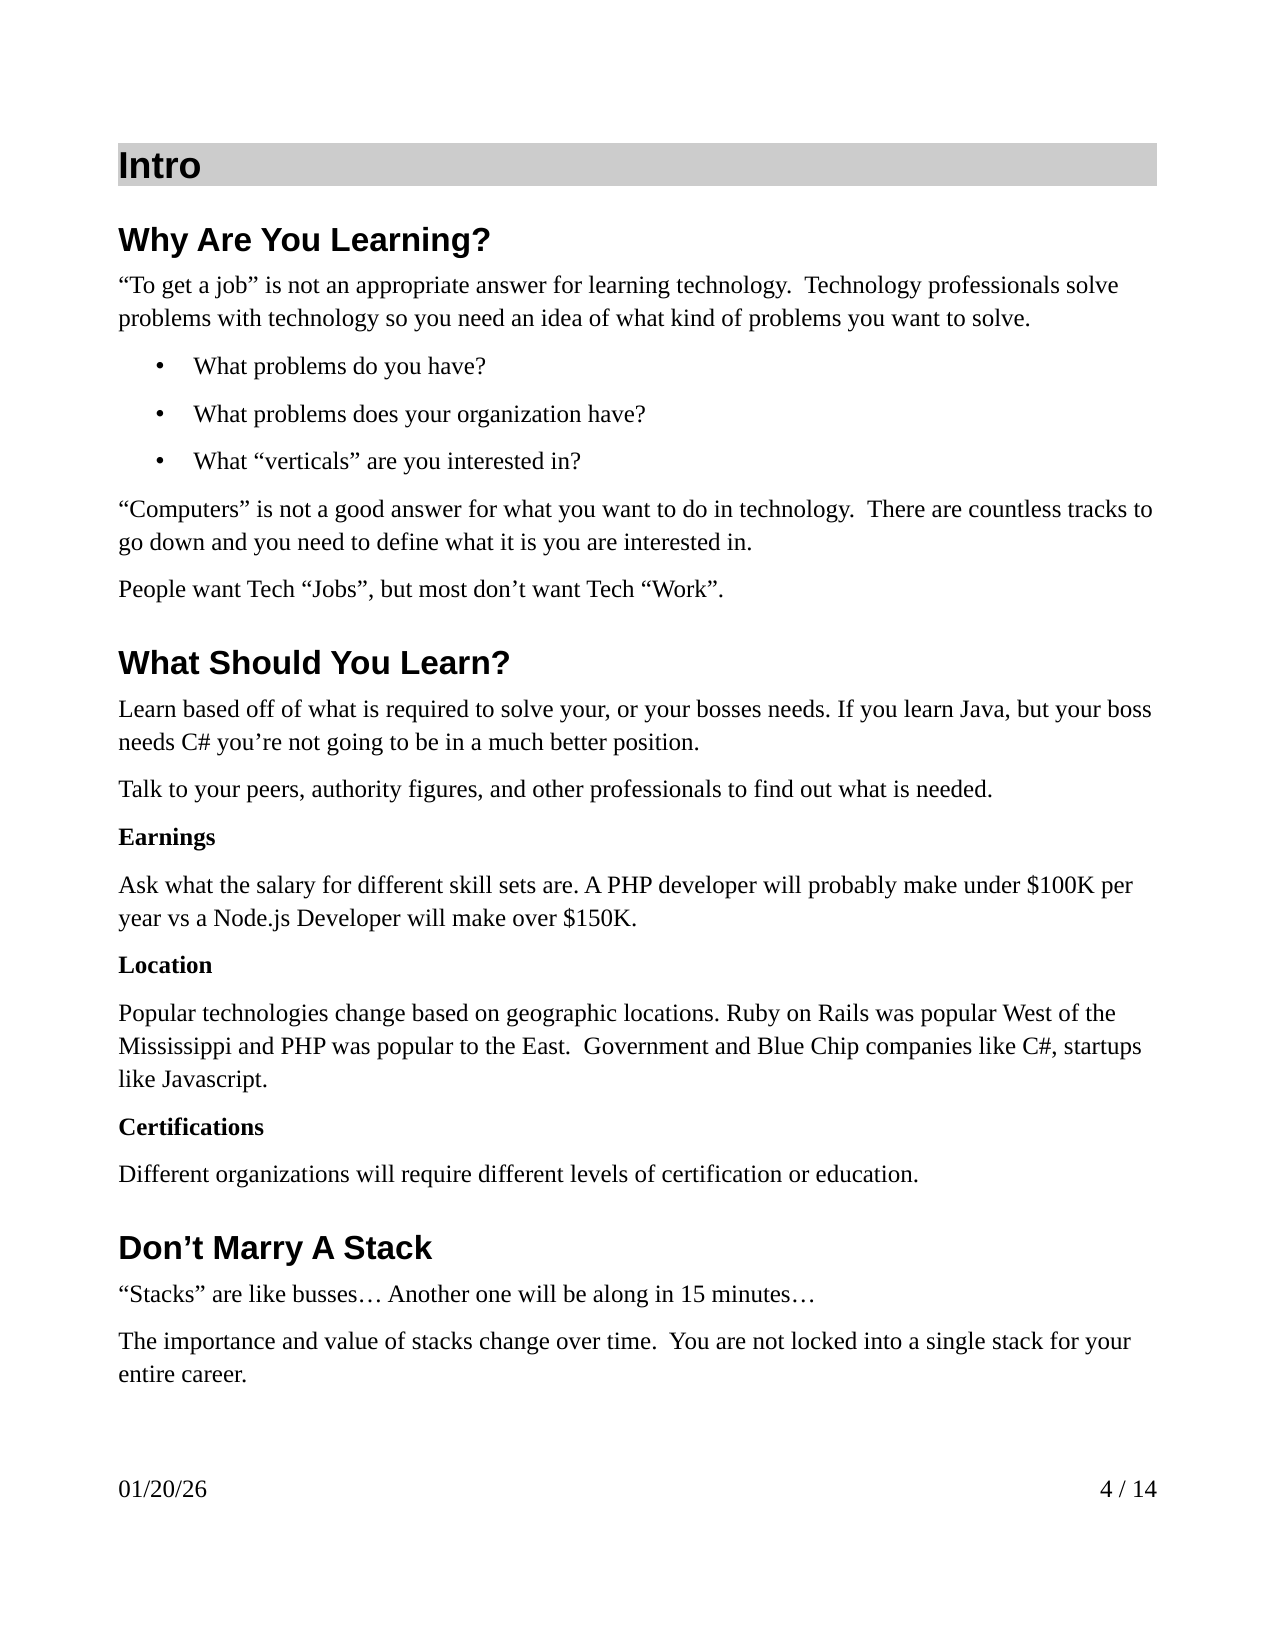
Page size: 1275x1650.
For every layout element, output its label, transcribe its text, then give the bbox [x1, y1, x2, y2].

subtitle Don’t Marry A Stack [118, 1228, 1157, 1266]
text “To get a job” is not an appropriate answer for learning technology. Technology professionals solve problems with technology so you need an idea of what kind of problems you want to solve. [118, 271, 1157, 332]
subtitle Why Are You Learning? [118, 219, 1157, 258]
text Earnings [118, 822, 1157, 851]
text Popular technologies change based on geographic locations. Ruby on Rails was popular West of the Mississippi and PHP was popular to the East. Government and Blue Chip companies like C#, startups like Javascript. [118, 998, 1157, 1093]
text Learn based off of what is required to solve your, or your bosses needs. If you learn Java, but your boss needs C# you’re not going to be in a much better position. [118, 694, 1157, 756]
text Certifications [118, 1112, 1157, 1140]
text Different organizations will require different levels of certification or education. [118, 1159, 1157, 1188]
text The importance and value of stacks change over time. You are not locked into a single stack for your entire career. [118, 1326, 1157, 1388]
text “Stacks” are like busses… Another one will be along in 15 minutes… [118, 1279, 1157, 1307]
list What “verticals” are you interested in? [156, 446, 1157, 475]
text Location [118, 950, 1157, 979]
subtitle What Should You Learn? [118, 643, 1157, 681]
text Ask what the salary for different skill sets are. A PHP developer will probably make under $100K per year vs a Node.js Developer will make over $150K. [118, 870, 1157, 932]
list What problems does your organization have? [156, 399, 1157, 427]
text People want Tech “Jobs”, but most don’t want Tech “Work”. [118, 574, 1157, 603]
subtitle Intro [118, 143, 1157, 186]
text “Computers” is not a good answer for what you want to do in technology. There are countless tracks to go down and you need to define what it is you are interested in. [118, 494, 1157, 556]
list What problems do you have? [156, 351, 1157, 380]
text Talk to your peers, authority figures, and other professionals to find out what is needed. [118, 774, 1157, 803]
